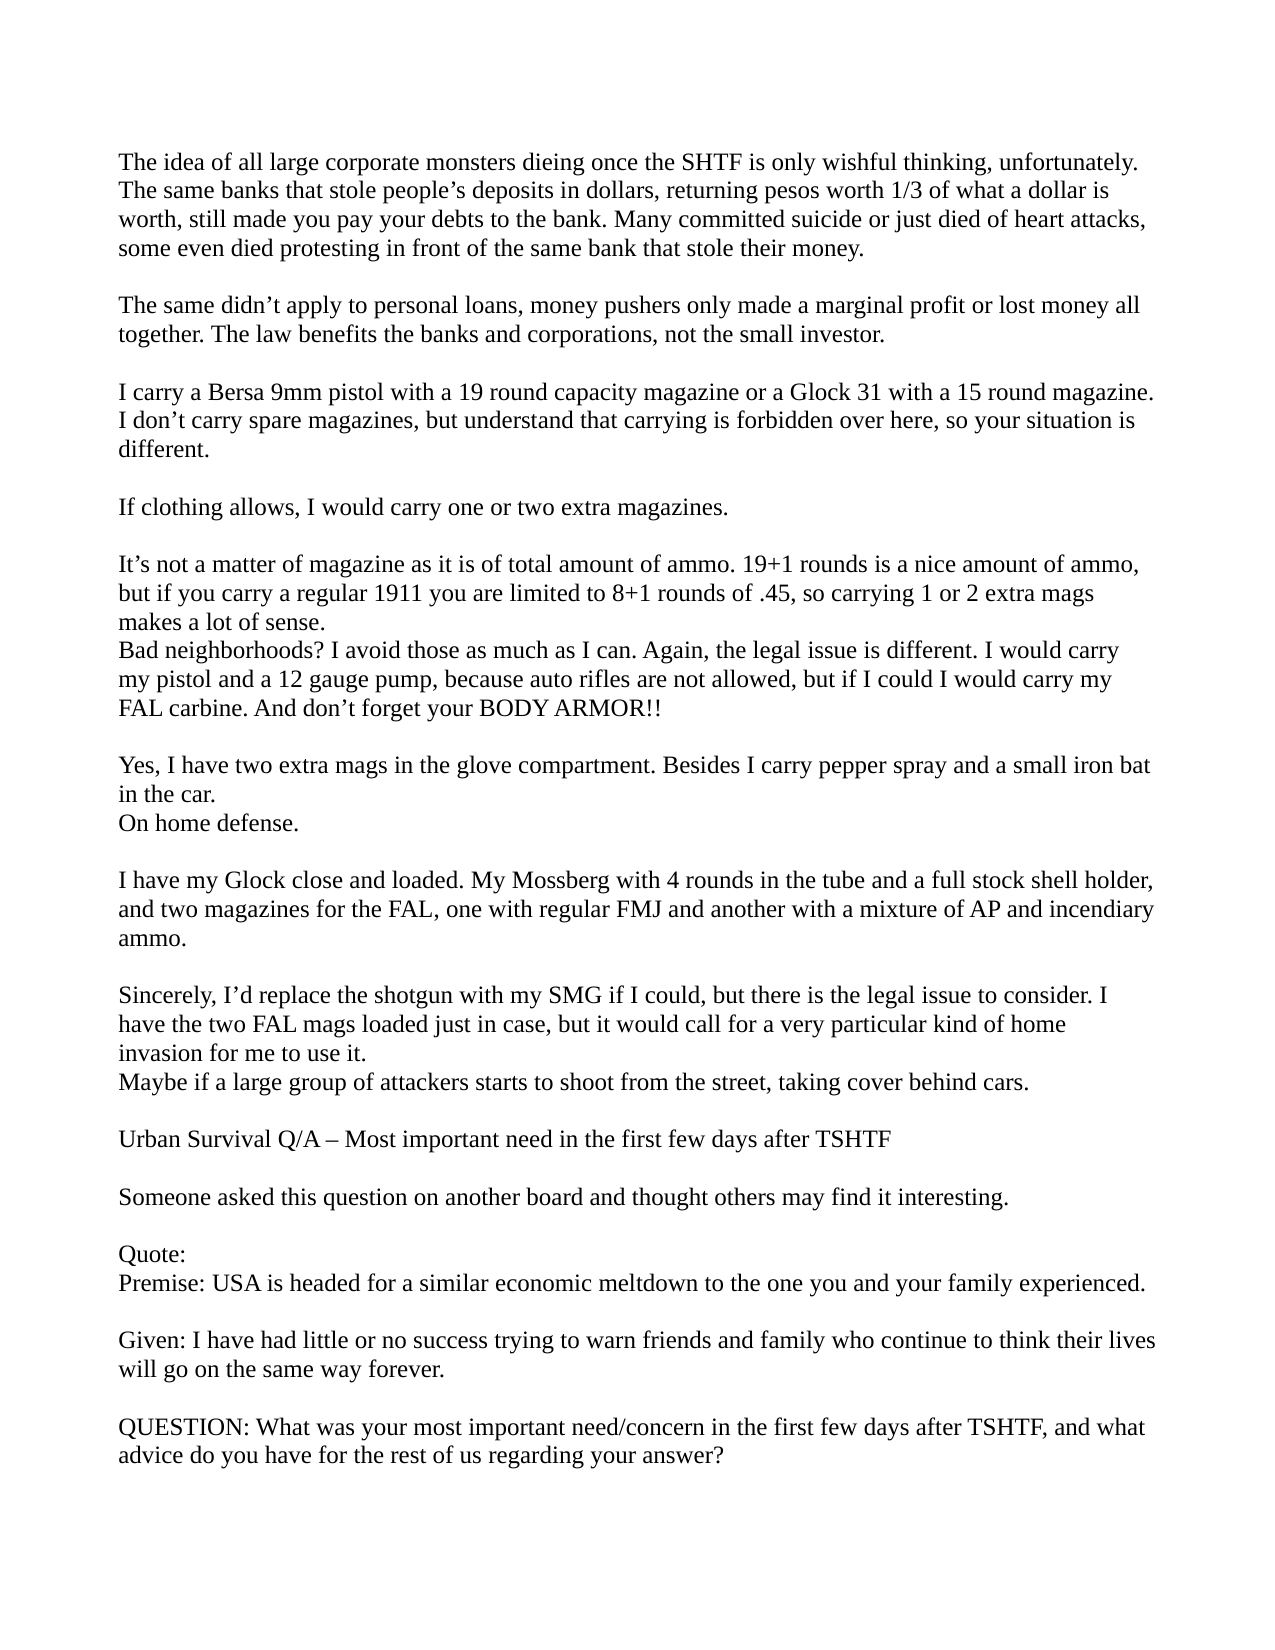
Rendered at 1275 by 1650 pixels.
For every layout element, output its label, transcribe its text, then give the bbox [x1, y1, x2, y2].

text Bad neighborhoods? I avoid those as much as I can. Again, the legal issue is different. I would carry my pistol and a 12 gauge pump, because auto rifles are not allowed, but if I could I would carry my FAL carbine. And don’t forget your BODY ARMOR!! [118, 636, 1157, 722]
text Someone asked this question on another board and thought others may find it interesting. [118, 1182, 1157, 1211]
text Maybe if a large group of attackers starts to shoot from the street, taking cover behind cars. [118, 1067, 1157, 1096]
text Yes, I have two extra mags in the glove compartment. Besides I carry pepper spray and a small iron bat in the car. [118, 751, 1157, 808]
text The same didn’t apply to personal loans, money pushers only made a marginal profit or lost money all together. The law benefits the banks and corporations, not the small investor. [118, 291, 1157, 348]
text On home defense. [118, 808, 1157, 837]
text Quote: [118, 1239, 1157, 1268]
text I carry a Bersa 9mm pistol with a 19 round capacity magazine or a Glock 31 with a 15 round magazine. I don’t carry spare magazines, but understand that carrying is forbidden over here, so your situation is different. [118, 377, 1157, 463]
text It’s not a matter of magazine as it is of total amount of ammo. 19+1 rounds is a nice amount of ammo, but if you carry a regular 1911 you are limited to 8+1 rounds of .45, so carrying 1 or 2 extra mags makes a lot of sense. [118, 549, 1157, 636]
text Premise: USA is headed for a similar economic meltdown to the one you and your family experienced. [118, 1268, 1157, 1297]
text The same banks that stole people’s deposits in dollars, returning pesos worth 1/3 of what a dollar is worth, still made you pay your debts to the bank. Many committed suicide or just died of heart attacks, some even died protesting in front of the same bank that stole their money. [118, 176, 1157, 262]
text If clothing allows, I would carry one or two extra magazines. [118, 492, 1157, 521]
text Urban Survival Q/A – Most important need in the first few days after TSHTF [118, 1124, 1157, 1153]
text The idea of all large corporate monsters dieing once the SHTF is only wishful thinking, unfortunately. [118, 147, 1157, 176]
text QUESTION: What was your most important need/concern in the first few days after TSHTF, and what advice do you have for the rest of us regarding your answer? [118, 1412, 1157, 1469]
text Given: I have had little or no success trying to warn friends and family who continue to think their lives will go on the same way forever. [118, 1326, 1157, 1383]
text I have my Glock close and loaded. My Mossberg with 4 rounds in the tube and a full stock shell holder, and two magazines for the FAL, one with regular FMJ and another with a mixture of AP and incendiary ammo. [118, 866, 1157, 952]
text Sincerely, I’d replace the shotgun with my SMG if I could, but there is the legal issue to consider. I have the two FAL mags loaded just in case, but it would call for a very particular kind of home invasion for me to use it. [118, 981, 1157, 1067]
